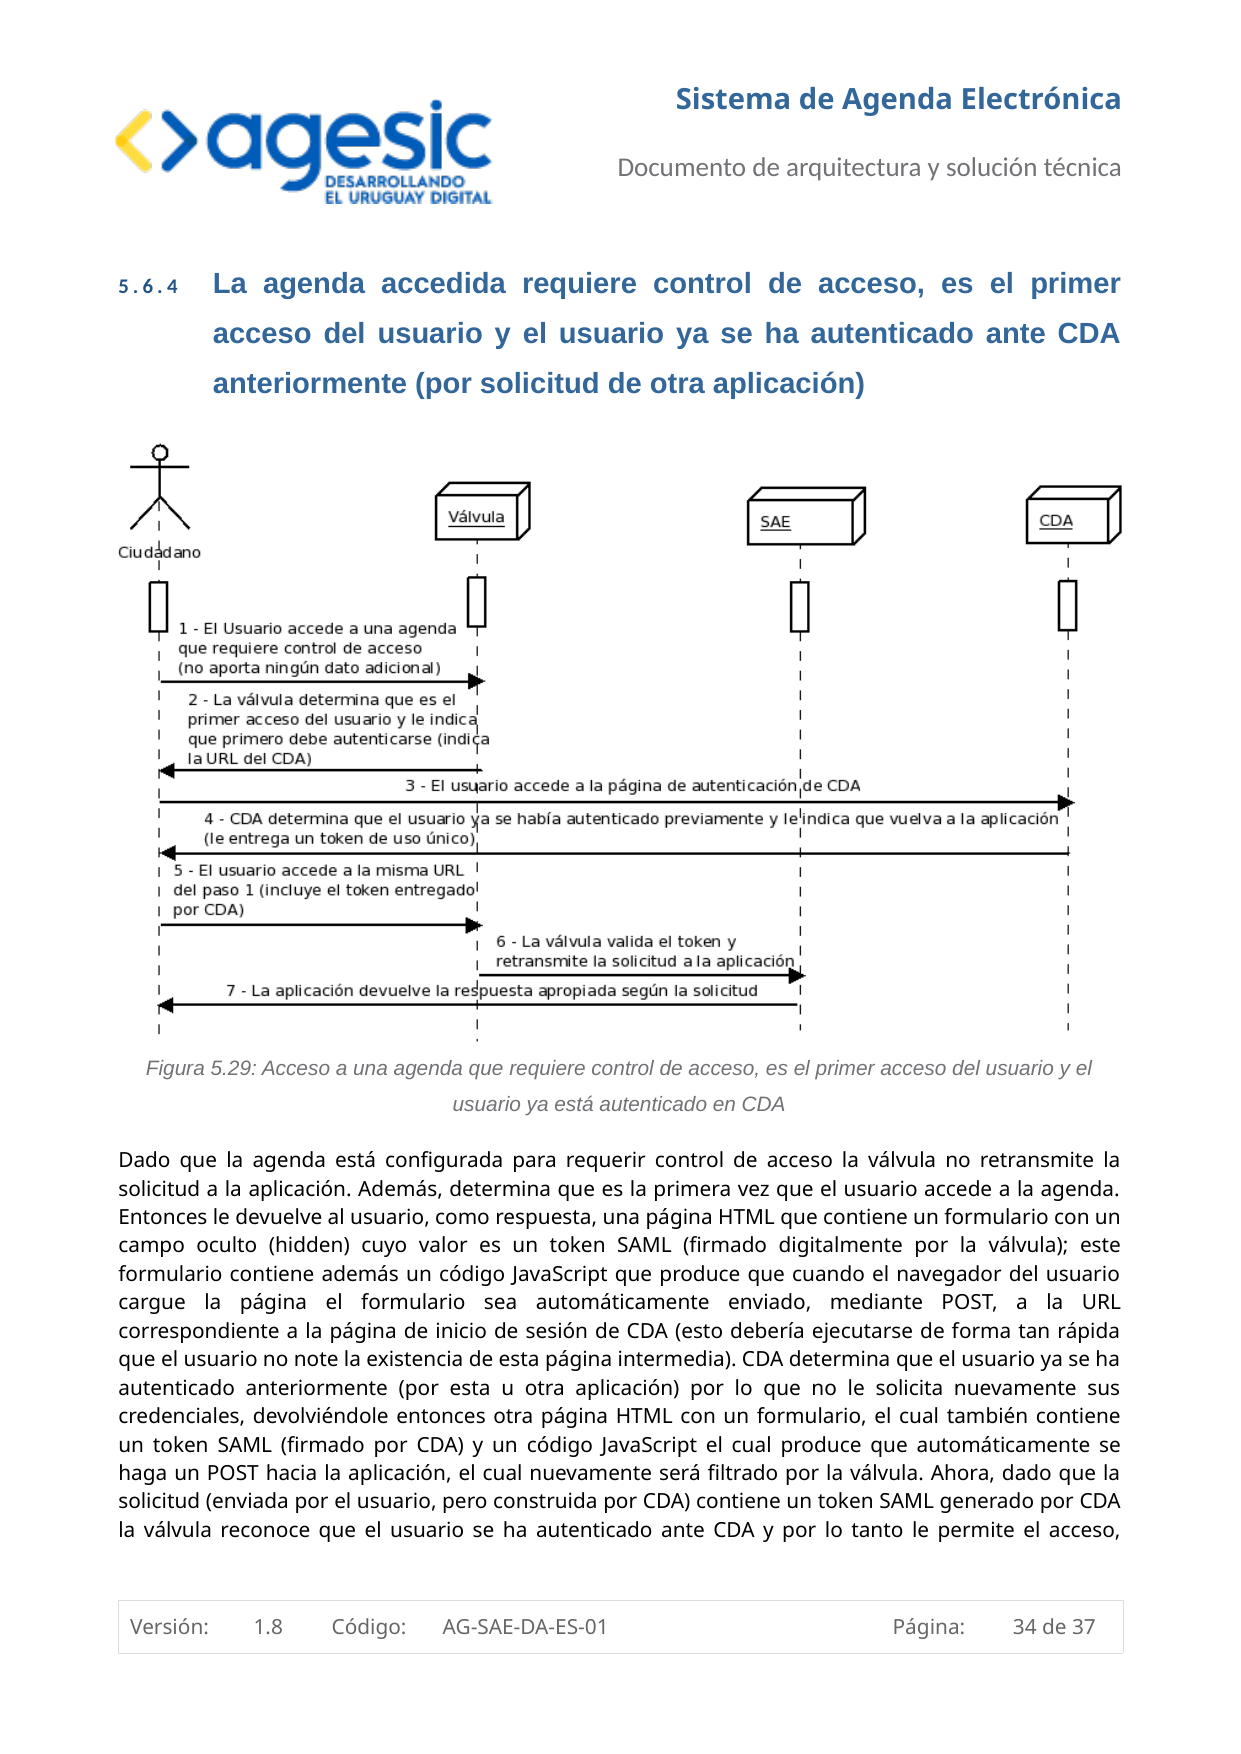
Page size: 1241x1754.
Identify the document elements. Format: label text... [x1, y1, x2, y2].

text Figura 5.29: Acceso a una agenda que requiere control de acceso, es el primer acceso del usuario y el usuario ya está autenticado en CDA [118, 1044, 1122, 1116]
picture [115, 99, 493, 204]
text Dado que la agenda está configurada para requerir control de acceso la válvula no retransmite la solicitud a la aplicación. Además, determina que es la primera vez que el usuario accede a la agenda. Entonces le devuelve al usuario, como respuesta, una página HTML que contiene un formulario con un campo oculto (hidden) cuyo valor es un token SAML (firmado digitalmente por la válvula); este formulario contiene además un código JavaScript que produce que cuando el navegador del usuario cargue la página el formulario sea automáticamente enviado, mediante POST, a la URL correspondiente a la página de inicio de sesión de CDA (esto debería ejecutarse de forma tan rápida que el usuario no note la existencia de esta página intermedia). CDA determina que el usuario ya se ha autenticado anteriormente (por esta u otra aplicación) por lo que no le solicita nuevamente sus credenciales, devolviéndole entonces otra página HTML con un formulario, el cual también contiene un token SAML (firmado por CDA) y un código JavaScript el cual produce que automáticamente se haga un POST hacia la aplicación, el cual nuevamente será filtrado por la válvula. Ahora, dado que la solicitud (enviada por el usuario, pero construida por CDA) contiene un token SAML generado por CDA la válvula reconoce que el usuario se ha autenticado ante CDA y por lo tanto le permite el acceso, [118, 1116, 1122, 1543]
picture [118, 429, 1123, 1044]
subtitle La agenda accedida requiere control de acceso, es el primer acceso del usuario y el usuario ya se ha autenticado ante CDA anteriormente (por solicitud de otra aplicación) [118, 266, 1122, 400]
